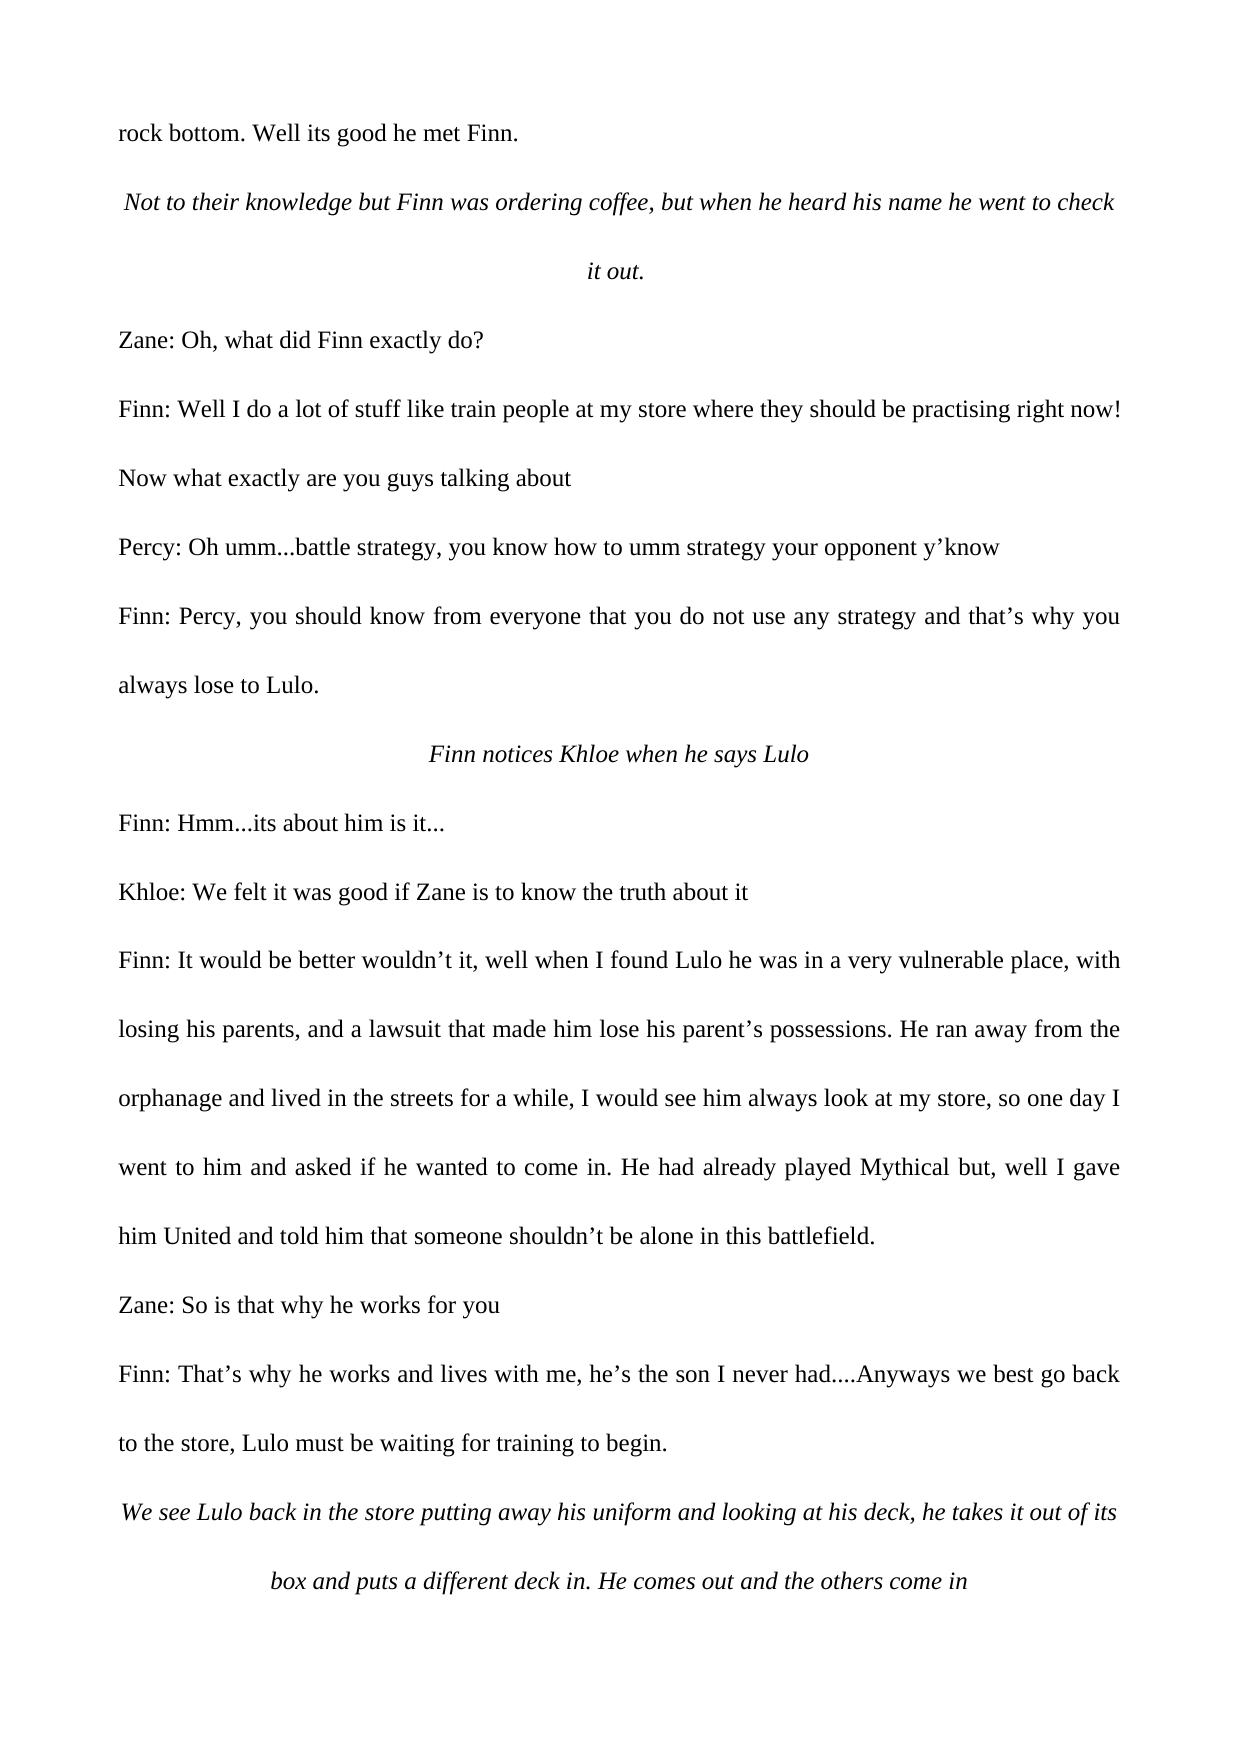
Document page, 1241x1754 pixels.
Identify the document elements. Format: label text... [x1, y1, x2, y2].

text Khloe: We felt it was good if Zane is to know the truth about it [118, 877, 1122, 905]
text Not to their knowledge but Finn was ordering coffee, but when he heard his name he went to check it out. [118, 187, 1122, 285]
text Finn notices Khloe when he says Lulo [118, 739, 1122, 767]
text Percy: Oh umm...battle strategy, you know how to umm strategy your opponent y’know [118, 532, 1122, 561]
text Finn: It would be better wouldn’t it, well when I found Lulo he was in a very vulnerable place, with losing his parents, and a lawsuit that made him lose his parent’s possessions. He ran away from the orphanage and lived in the streets for a while, I would see him always look at my store, so one day I went to him and asked if he wanted to come in. He had already played Mythical but, well I gave him United and told him that someone shouldn’t be alone in this battlefield. [118, 946, 1122, 1250]
text Finn: Well I do a lot of stuff like train people at my store where they should be practising right now! Now what exactly are you guys talking about [118, 394, 1122, 492]
text Finn: Hmm...its about him is it... [118, 808, 1122, 836]
text Zane: Oh, what did Finn exactly do? [118, 325, 1122, 354]
text Finn: Percy, you should know from everyone that you do not use any strategy and that’s why you always lose to Lulo. [118, 601, 1122, 698]
text Zane: So is that why he works for you [118, 1290, 1122, 1319]
text We see Lulo back in the store putting away his uniform and looking at his deck, he takes it out of its box and puts a different deck in. He comes out and the others come in [118, 1497, 1122, 1595]
text rock bottom. Well its good he met Finn. [118, 118, 1122, 147]
text Finn: That’s why he works and lives with me, he’s the son I never had....Anyways we best go back to the store, Lulo must be waiting for training to begin. [118, 1359, 1122, 1457]
